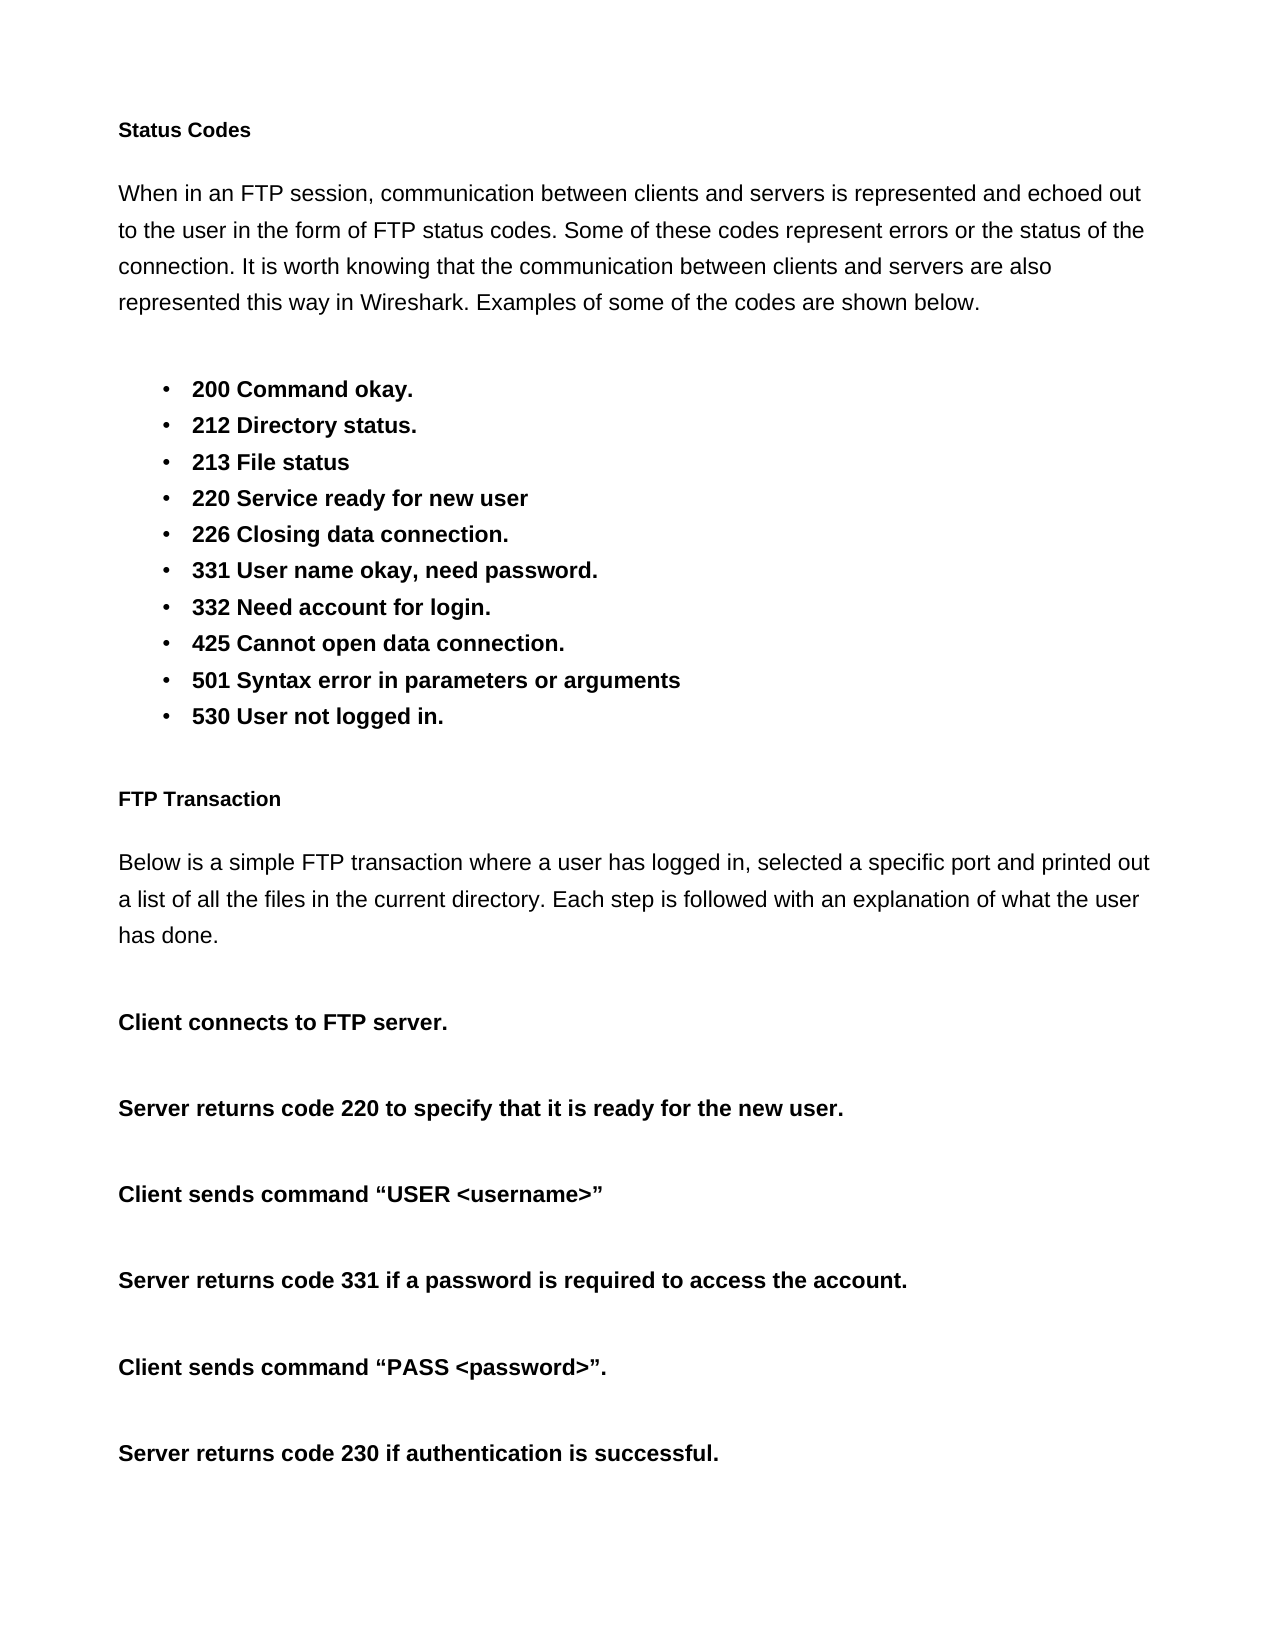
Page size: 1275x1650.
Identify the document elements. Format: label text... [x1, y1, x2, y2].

text Client sends command “USER <username>” [118, 1181, 1157, 1207]
text When in an FTP session, communication between clients and servers is represented and echoed out to the user in the form of FTP status codes. Some of these codes represent errors or the status of the connection. It is worth knowing that the communication between clients and servers are also represented this way in Wireshark. Examples of some of the codes are shown below. [118, 180, 1157, 316]
list 212 Directory status. [162, 412, 1157, 438]
text Client connects to FTP server. [118, 1008, 1157, 1035]
subtitle Status Codes [118, 118, 1157, 142]
list 530 User not logged in. [162, 703, 1157, 729]
text Client sends command “PASS <password>”. [118, 1354, 1157, 1380]
subtitle FTP Transaction [118, 787, 1157, 811]
list 331 User name okay, need password. [162, 557, 1157, 584]
text Server returns code 220 to specify that it is ready for the new user. [118, 1095, 1157, 1121]
list 425 Cannot open data connection. [162, 630, 1157, 657]
list 226 Closing data connection. [162, 521, 1157, 547]
list 213 File status [162, 448, 1157, 475]
list 332 Need account for login. [162, 594, 1157, 620]
text Server returns code 230 if authentication is successful. [118, 1440, 1157, 1467]
text Server returns code 331 if a password is required to access the account. [118, 1267, 1157, 1294]
text Below is a simple FTP transaction where a user has logged in, selected a specific port and printed out a list of all the files in the current directory. Each step is followed with an explanation of what the user has done. [118, 849, 1157, 948]
list 501 Syntax error in parameters or arguments [162, 667, 1157, 693]
list 200 Command okay. [162, 376, 1157, 402]
list 220 Service ready for new user [162, 485, 1157, 511]
